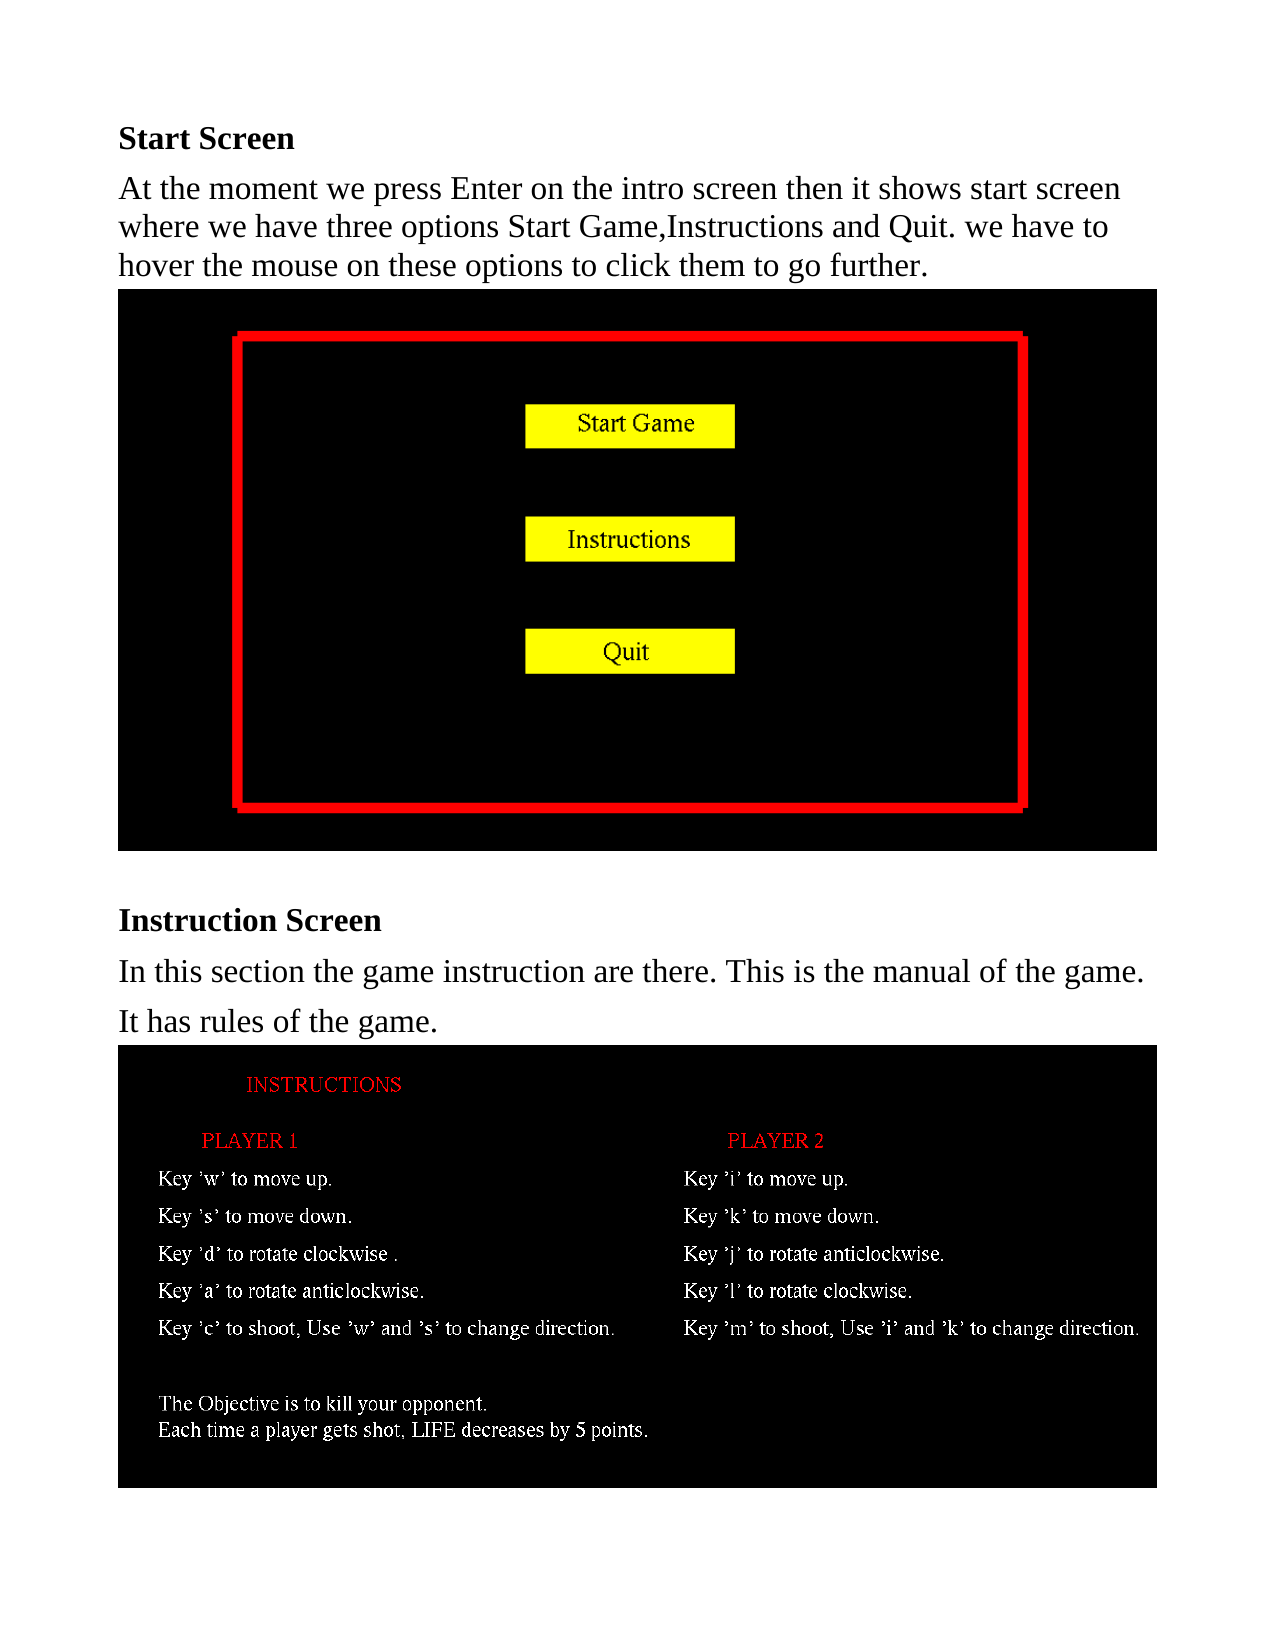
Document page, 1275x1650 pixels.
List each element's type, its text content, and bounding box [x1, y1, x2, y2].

text In this section the game instruction are there. This is the manual of the game. [118, 951, 1157, 989]
picture [118, 1045, 1157, 1488]
picture [118, 289, 1157, 851]
text At the moment we press Enter on the intro screen then it shows start screen where we have three options Start Game,Instructions and Quit. we have to hover the mouse on these options to click them to go further. [118, 168, 1157, 283]
text Instruction Screen [118, 901, 1157, 939]
text Start Screen [118, 118, 1157, 156]
text It has rules of the game. [118, 1001, 1157, 1039]
